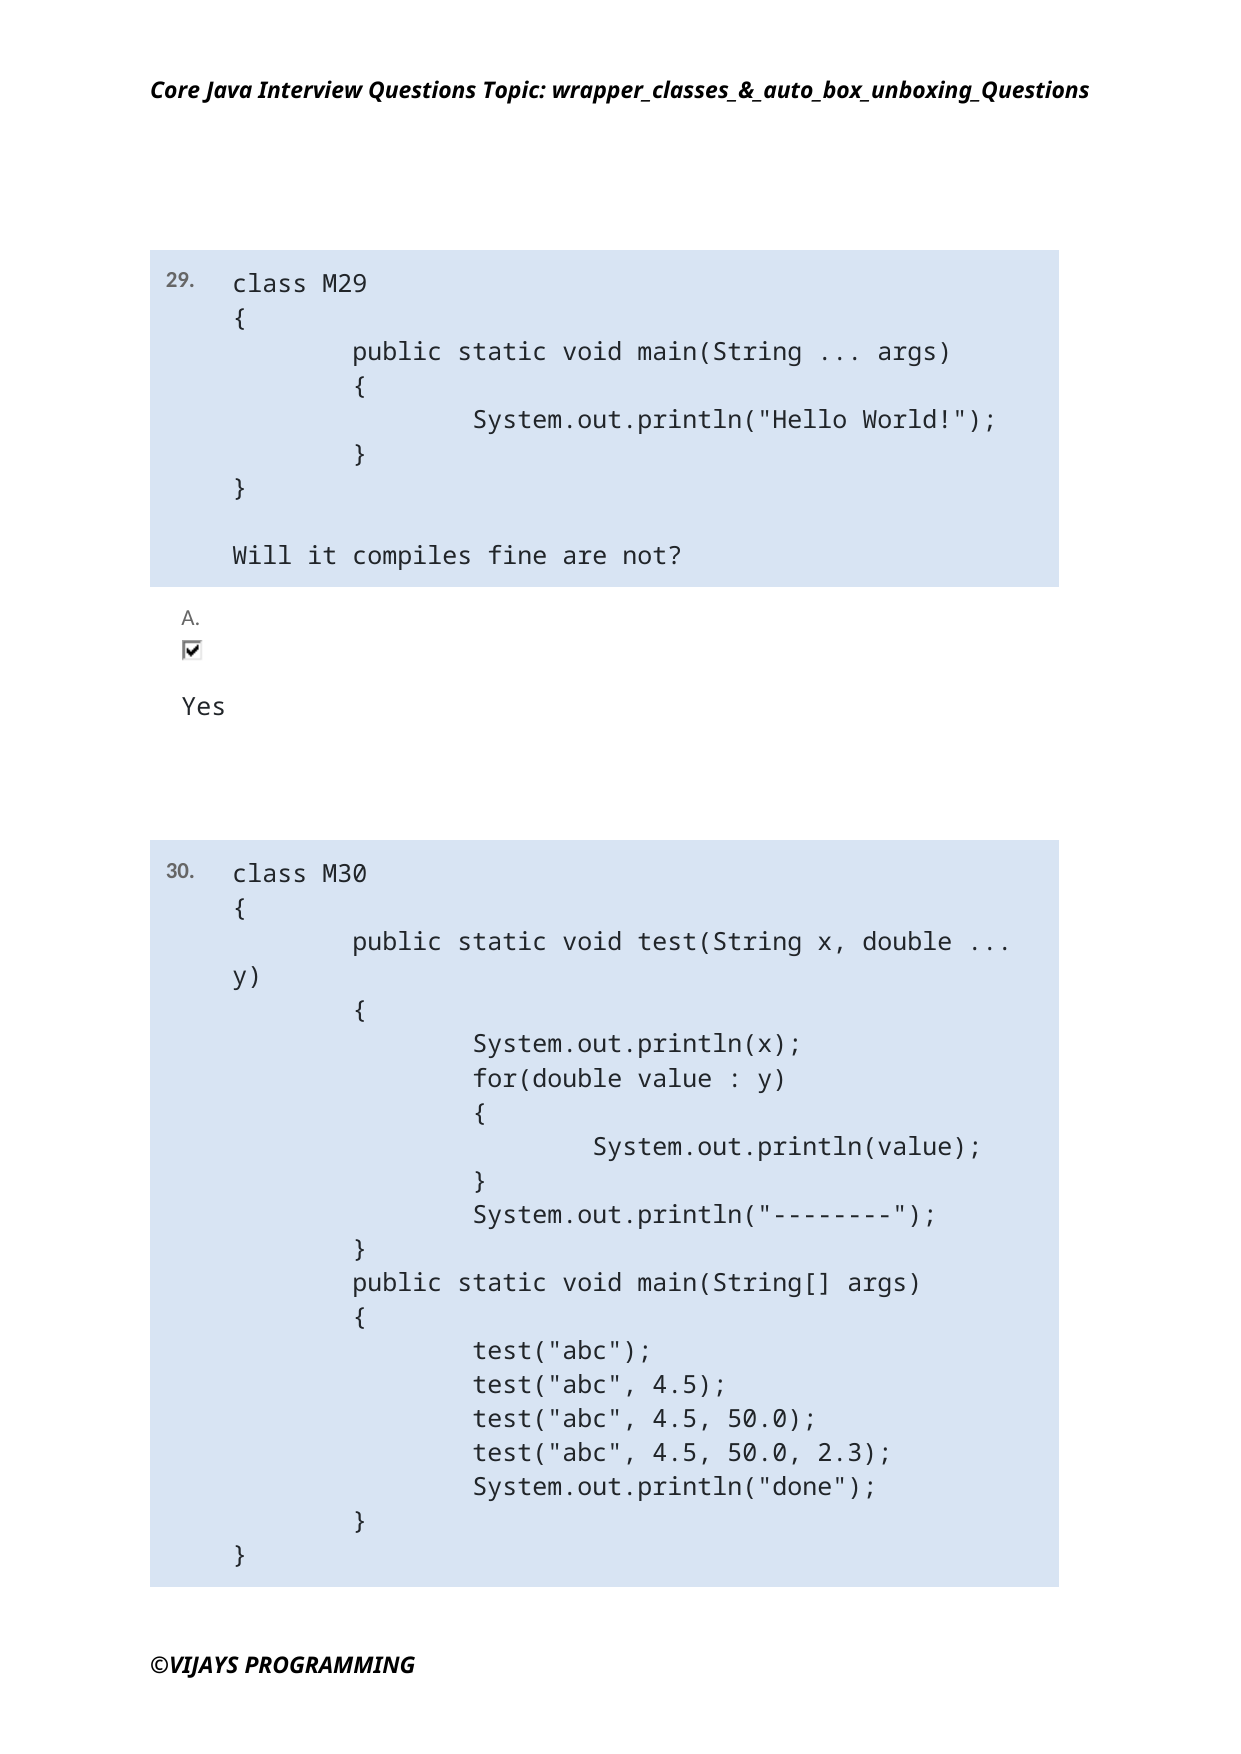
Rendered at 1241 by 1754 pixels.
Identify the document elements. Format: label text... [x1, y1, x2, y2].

table_header 29. [150, 250, 216, 587]
table_cell [150, 150, 1090, 249]
table_cell 30. [150, 840, 216, 1587]
table_header [181, 166, 429, 234]
table_header [1059, 250, 1090, 587]
table_header A. Yes [181, 603, 242, 790]
table_cell [1059, 840, 1090, 1587]
table_header [181, 790, 242, 824]
table_cell [150, 588, 1090, 840]
table_cell class M30 { public static void test(String x, double ... y) { System.out.println(x); for(double value : y) { System.out.println(value); } System.out.println("--------"); } public static void main(String[] args) { test("abc"); test("abc", 4.5); test("abc", 4.5, 50.0); test("abc", 4.5, 50.0, 2.3); System.out.println("done"); } } [216, 840, 1059, 1587]
table_header class M29 { public static void main(String ... args) { System.out.println("Hello World!"); } } Will it compiles fine are not? [216, 250, 1059, 587]
